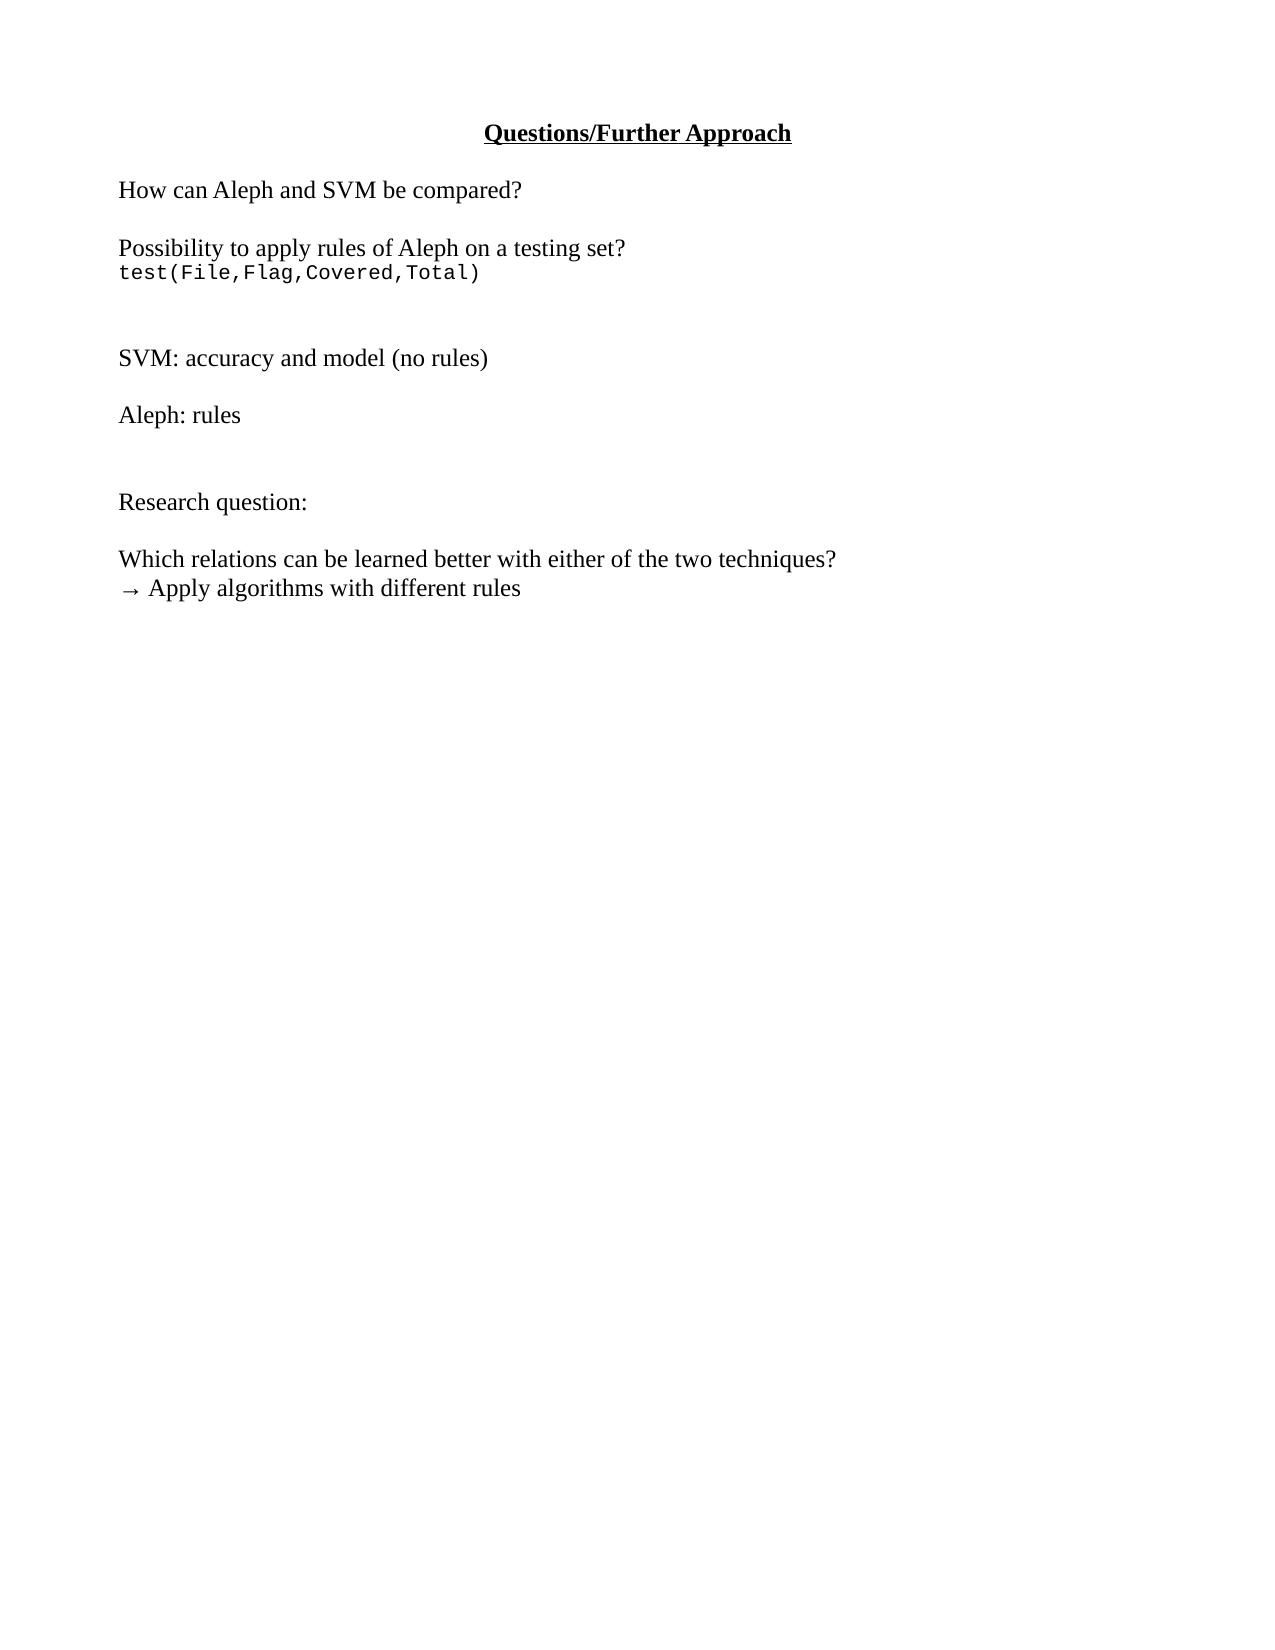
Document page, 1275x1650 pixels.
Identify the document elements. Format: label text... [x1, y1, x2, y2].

text Research question: [118, 487, 1157, 516]
text Which relations can be learned better with either of the two techniques? [118, 544, 1157, 573]
text → Apply algorithms with different rules [118, 573, 1157, 602]
text Aleph: rules [118, 401, 1157, 429]
text test(File,Flag,Covered,Total) [118, 262, 1157, 286]
text Questions/Further Approach [118, 118, 1157, 147]
text Possibility to apply rules of Aleph on a testing set? [118, 233, 1157, 262]
text SVM: accuracy and model (no rules) [118, 343, 1157, 372]
text How can Aleph and SVM be compared? [118, 176, 1157, 204]
